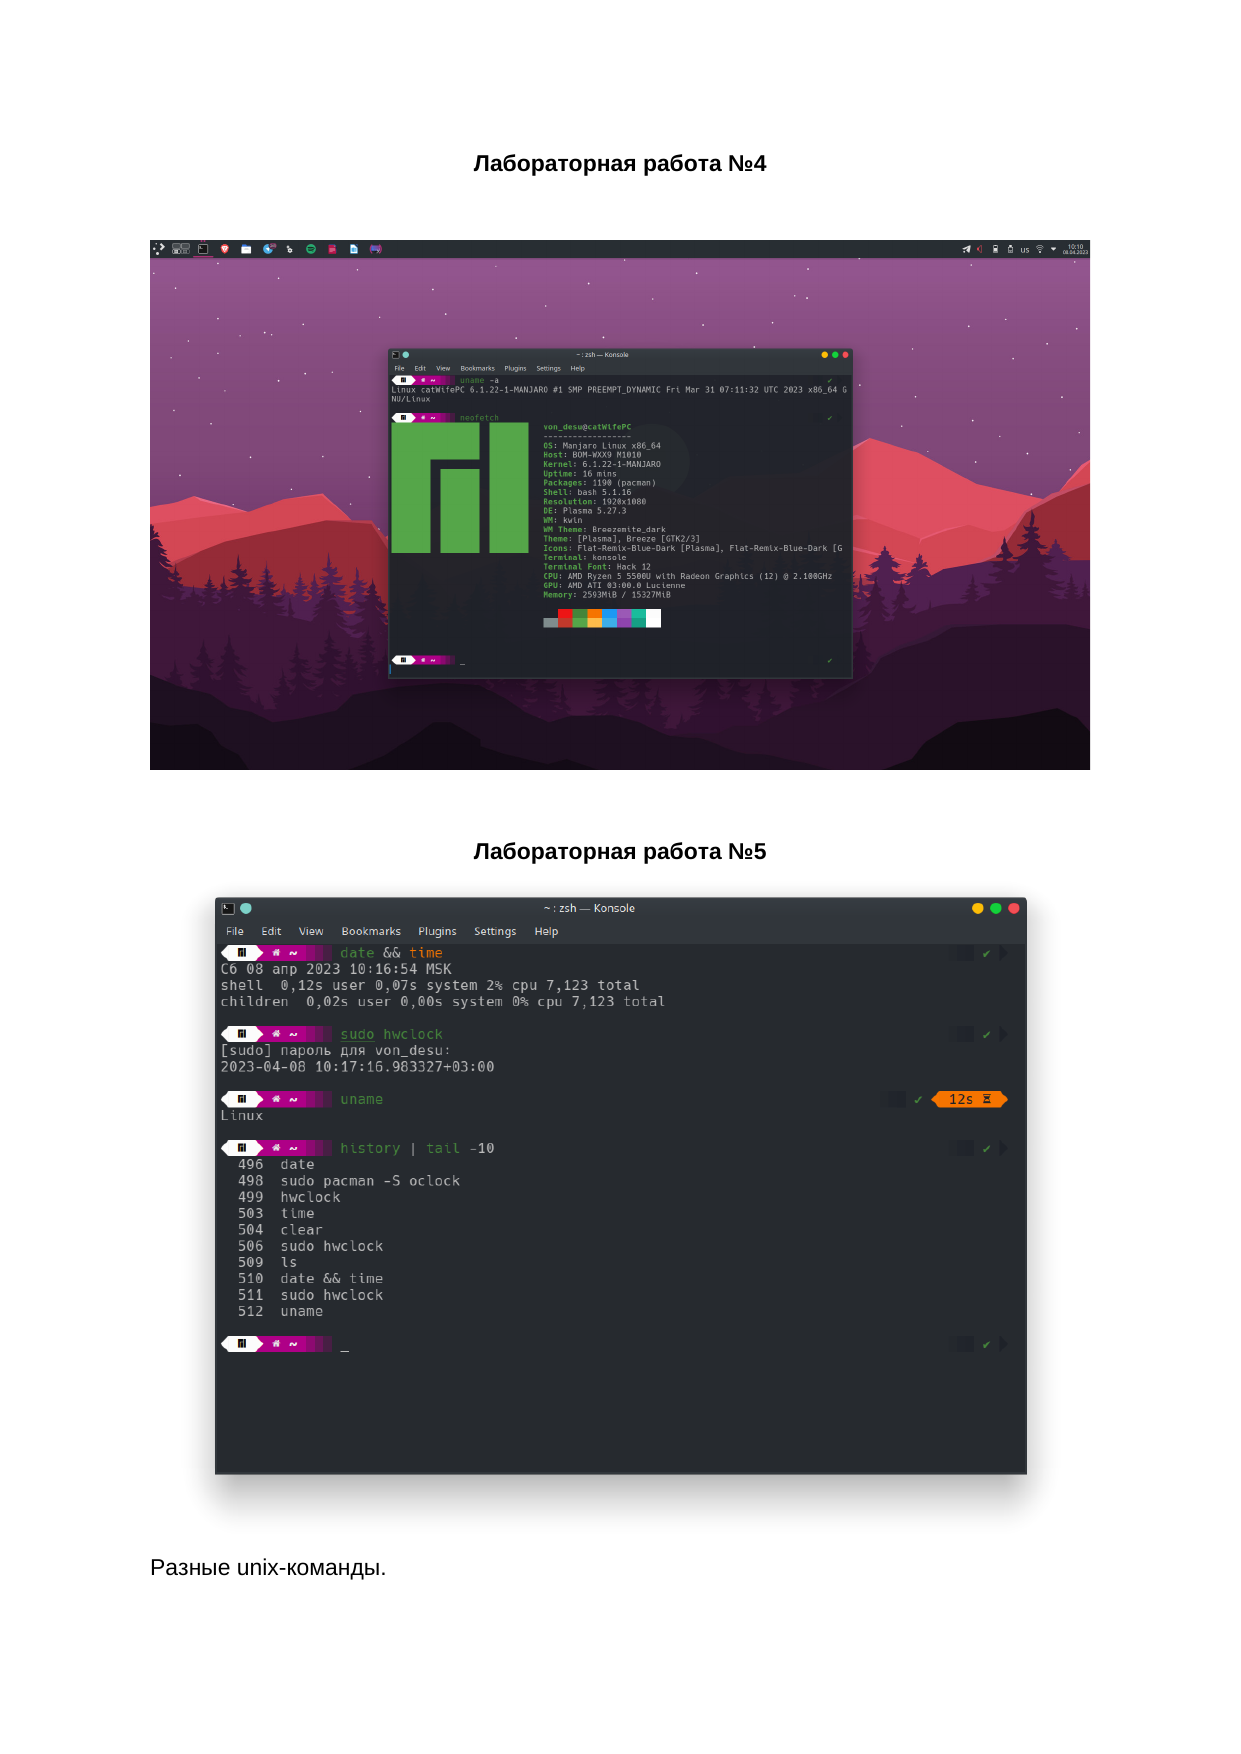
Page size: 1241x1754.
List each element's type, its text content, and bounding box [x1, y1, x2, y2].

text Лабораторная работа №4 [150, 150, 1090, 176]
picture [150, 240, 1091, 770]
picture [150, 867, 1091, 1547]
text Лабораторная работа №5 [150, 838, 1090, 864]
text Разные unix-команды. [150, 1547, 1090, 1580]
